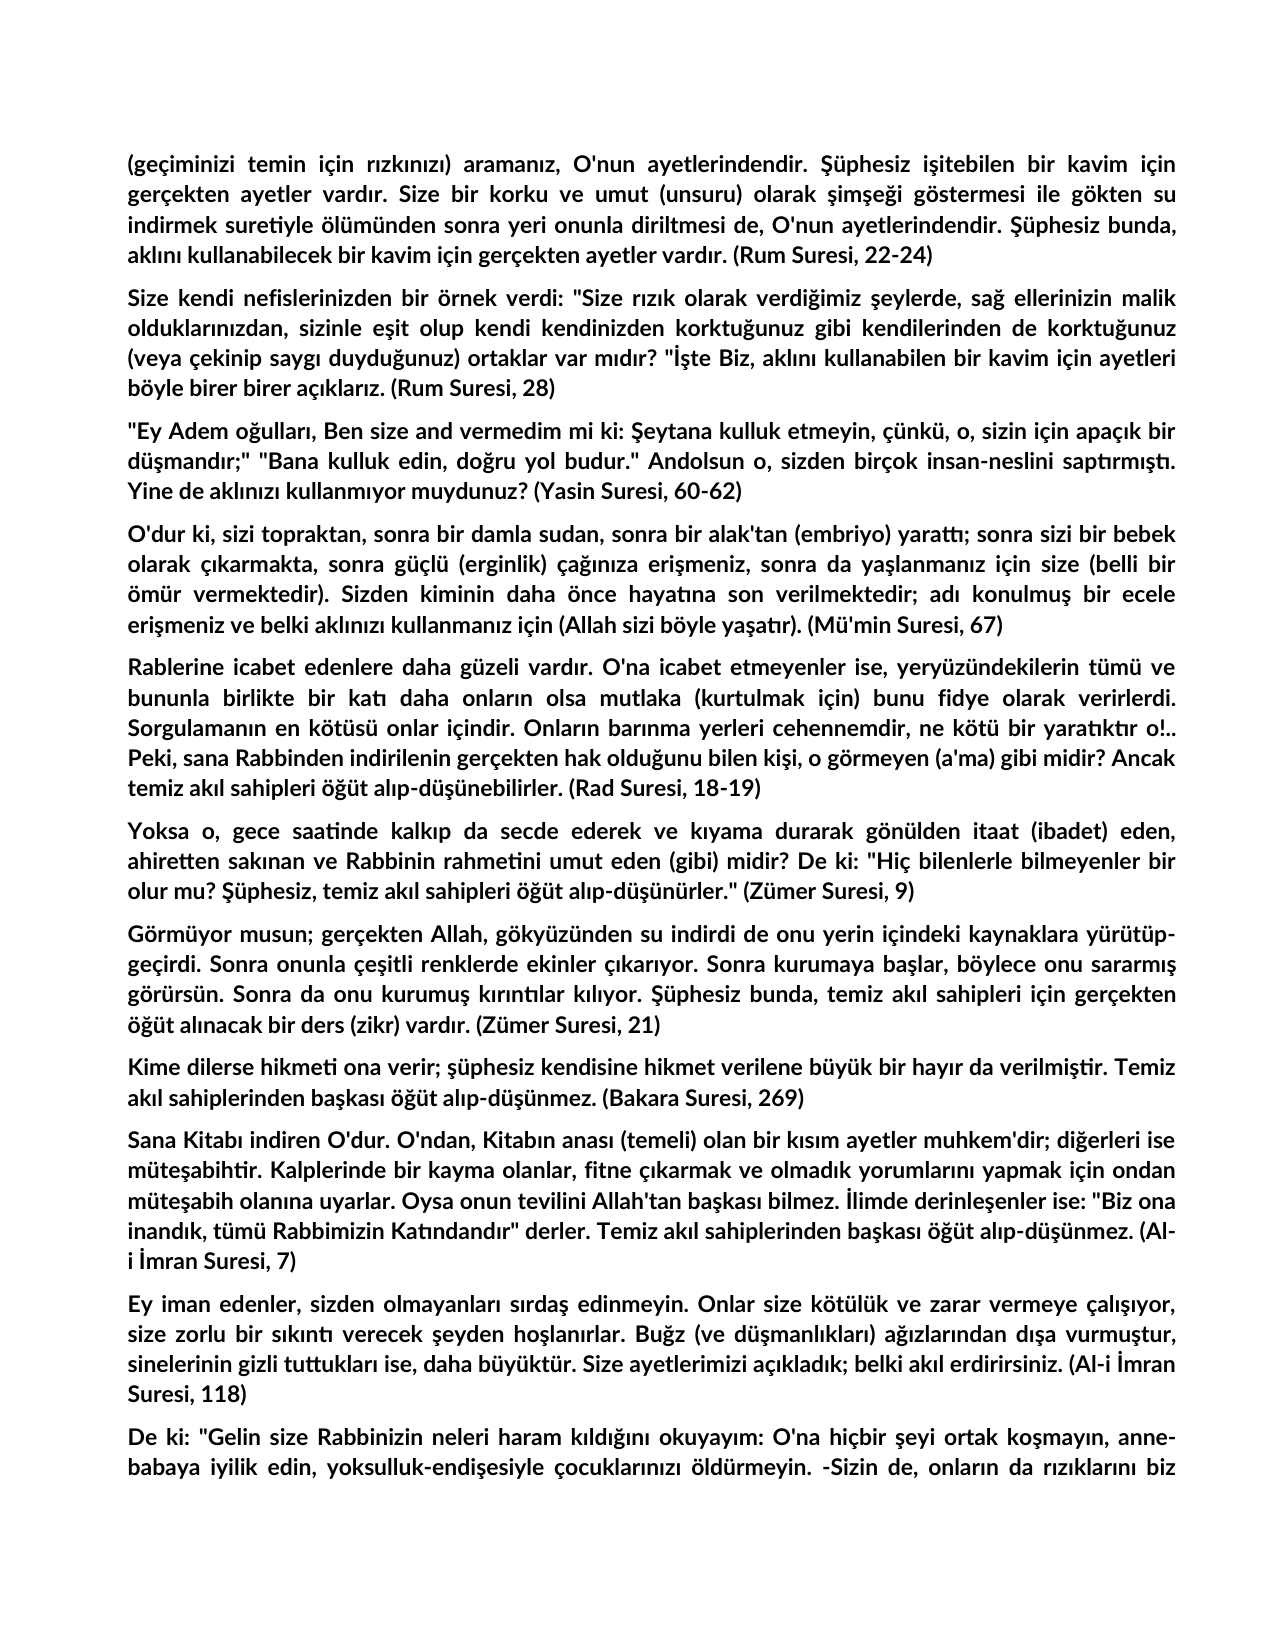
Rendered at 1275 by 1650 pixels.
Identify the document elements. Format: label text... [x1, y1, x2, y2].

text (geçiminizi temin için rızkınızı) aramanız, O'nun ayetlerindendir. Şüphesiz işitebilen bir kavim için gerçekten ayetler vardır. Size bir korku ve umut (unsuru) olarak şimşeği göstermesi ile gökten su indirmek suretiyle ölümünden sonra yeri onunla diriltmesi de, O'nun ayetlerindendir. Şüphesiz bunda, aklını kullanabilecek bir kavim için gerçekten ayetler vardır. (Rum Suresi, 22-24) [127, 150, 1177, 268]
text Görmüyor musun; gerçekten Allah, gökyüzünden su indirdi de onu yerin içindeki kaynaklara yürütüp-geçirdi. Sonra onunla çeşitli renklerde ekinler çıkarıyor. Sonra kurumaya başlar, böylece onu sararmış görürsün. Sonra da onu kurumuş kırıntılar kılıyor. Şüphesiz bunda, temiz akıl sahipleri için gerçekten öğüt alınacak bir ders (zikr) vardır. (Zümer Suresi, 21) [127, 920, 1177, 1038]
text Size kendi nefislerinizden bir örnek verdi: "Size rızık olarak verdiğimiz şeylerde, sağ ellerinizin malik olduklarınızdan, sizinle eşit olup kendi kendinizden korktuğunuz gibi kendilerinden de korktuğunuz (veya çekinip saygı duyduğunuz) ortaklar var mıdır? "İşte Biz, aklını kullanabilen bir kavim için ayetleri böyle birer birer açıklarız. (Rum Suresi, 28) [127, 283, 1177, 401]
text Kime dilerse hikmeti ona verir; şüphesiz kendisine hikmet verilene büyük bir hayır da verilmiştir. Temiz akıl sahiplerinden başkası öğüt alıp-düşünmez. (Bakara Suresi, 269) [127, 1053, 1177, 1111]
text Yoksa o, gece saatinde kalkıp da secde ederek ve kıyama durarak gönülden itaat (ibadet) eden, ahiretten sakınan ve Rabbinin rahmetini umut eden (gibi) midir? De ki: "Hiç bilenlerle bilmeyenler bir olur mu? Şüphesiz, temiz akıl sahipleri öğüt alıp-düşünürler." (Zümer Suresi, 9) [127, 817, 1177, 904]
text "Ey Adem oğulları, Ben size and vermedim mi ki: Şeytana kulluk etmeyin, çünkü, o, sizin için apaçık bir düşmandır;" "Bana kulluk edin, doğru yol budur." Andolsun o, sizden birçok insan-neslini saptırmıştı. Yine de aklınızı kullanmıyor muydunuz? (Yasin Suresi, 60-62) [127, 417, 1177, 504]
text Ey iman edenler, sizden olmayanları sırdaş edinmeyin. Onlar size kötülük ve zarar vermeye çalışıyor, size zorlu bir sıkıntı verecek şeyden hoşlanırlar. Buğz (ve düşmanlıkları) ağızlarından dışa vurmuştur, sinelerinin gizli tuttukları ise, daha büyüktür. Size ayetlerimizi açıkladık; belki akıl erdirirsiniz. (Al-i İmran Suresi, 118) [127, 1289, 1177, 1408]
text Sana Kitabı indiren O'dur. O'ndan, Kitabın anası (temeli) olan bir kısım ayetler muhkem'dir; diğerleri ise müteşabihtir. Kalplerinde bir kayma olanlar, fitne çıkarmak ve olmadık yorumlarını yapmak için ondan müteşabih olanına uyarlar. Oysa onun tevilini Allah'tan başkası bilmez. İlimde derinleşenler ise: "Biz ona inandık, tümü Rabbimizin Katındandır" derler. Temiz akıl sahiplerinden başkası öğüt alıp-düşünmez. (Al-i İmran Suresi, 7) [127, 1126, 1177, 1274]
text O'dur ki, sizi topraktan, sonra bir damla sudan, sonra bir alak'tan (embriyo) yarattı; sonra sizi bir bebek olarak çıkarmakta, sonra güçlü (erginlik) çağınıza erişmeniz, sonra da yaşlanmanız için size (belli bir ömür vermektedir). Sizden kiminin daha önce hayatına son verilmektedir; adı konulmuş bir ecele erişmeniz ve belki aklınızı kullanmanız için (Allah sizi böyle yaşatır). (Mü'min Suresi, 67) [127, 520, 1177, 638]
text De ki: "Gelin size Rabbinizin neleri haram kıldığını okuyayım: O'na hiçbir şeyi ortak koşmayın, anne-babaya iyilik edin, yoksulluk-endişesiyle çocuklarınızı öldürmeyin. -Sizin de, onların da rızıklarını biz [127, 1423, 1177, 1481]
text Rablerine icabet edenlere daha güzeli vardır. O'na icabet etmeyenler ise, yeryüzündekilerin tümü ve bununla birlikte bir katı daha onların olsa mutlaka (kurtulmak için) bunu fidye olarak verirlerdi. Sorgulamanın en kötüsü onlar içindir. Onların barınma yerleri cehennemdir, ne kötü bir yaratıktır o!.. Peki, sana Rabbinden indirilenin gerçekten hak olduğunu bilen kişi, o görmeyen (a'ma) gibi midir? Ancak temiz akıl sahipleri öğüt alıp-düşünebilirler. (Rad Suresi, 18-19) [127, 653, 1177, 801]
